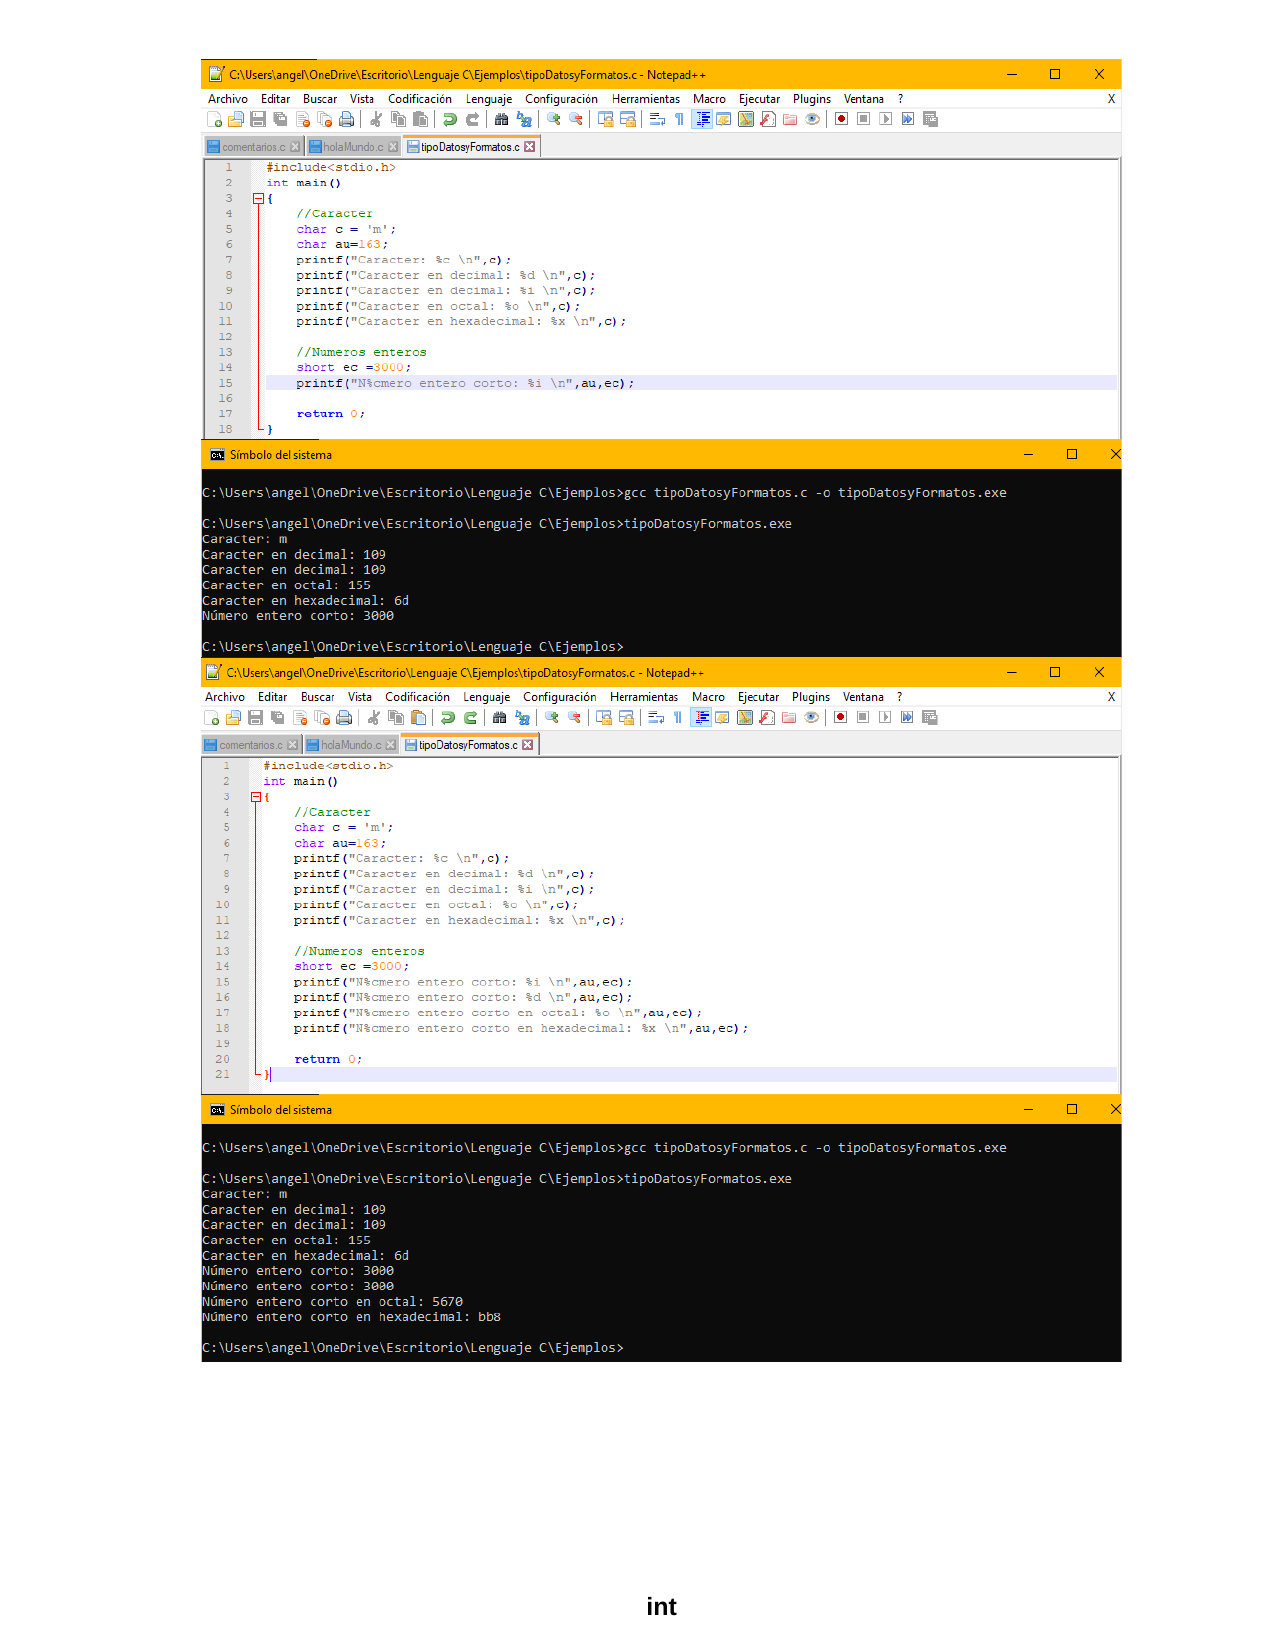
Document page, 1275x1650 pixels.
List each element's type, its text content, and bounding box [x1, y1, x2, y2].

text int [118, 1592, 1205, 1620]
